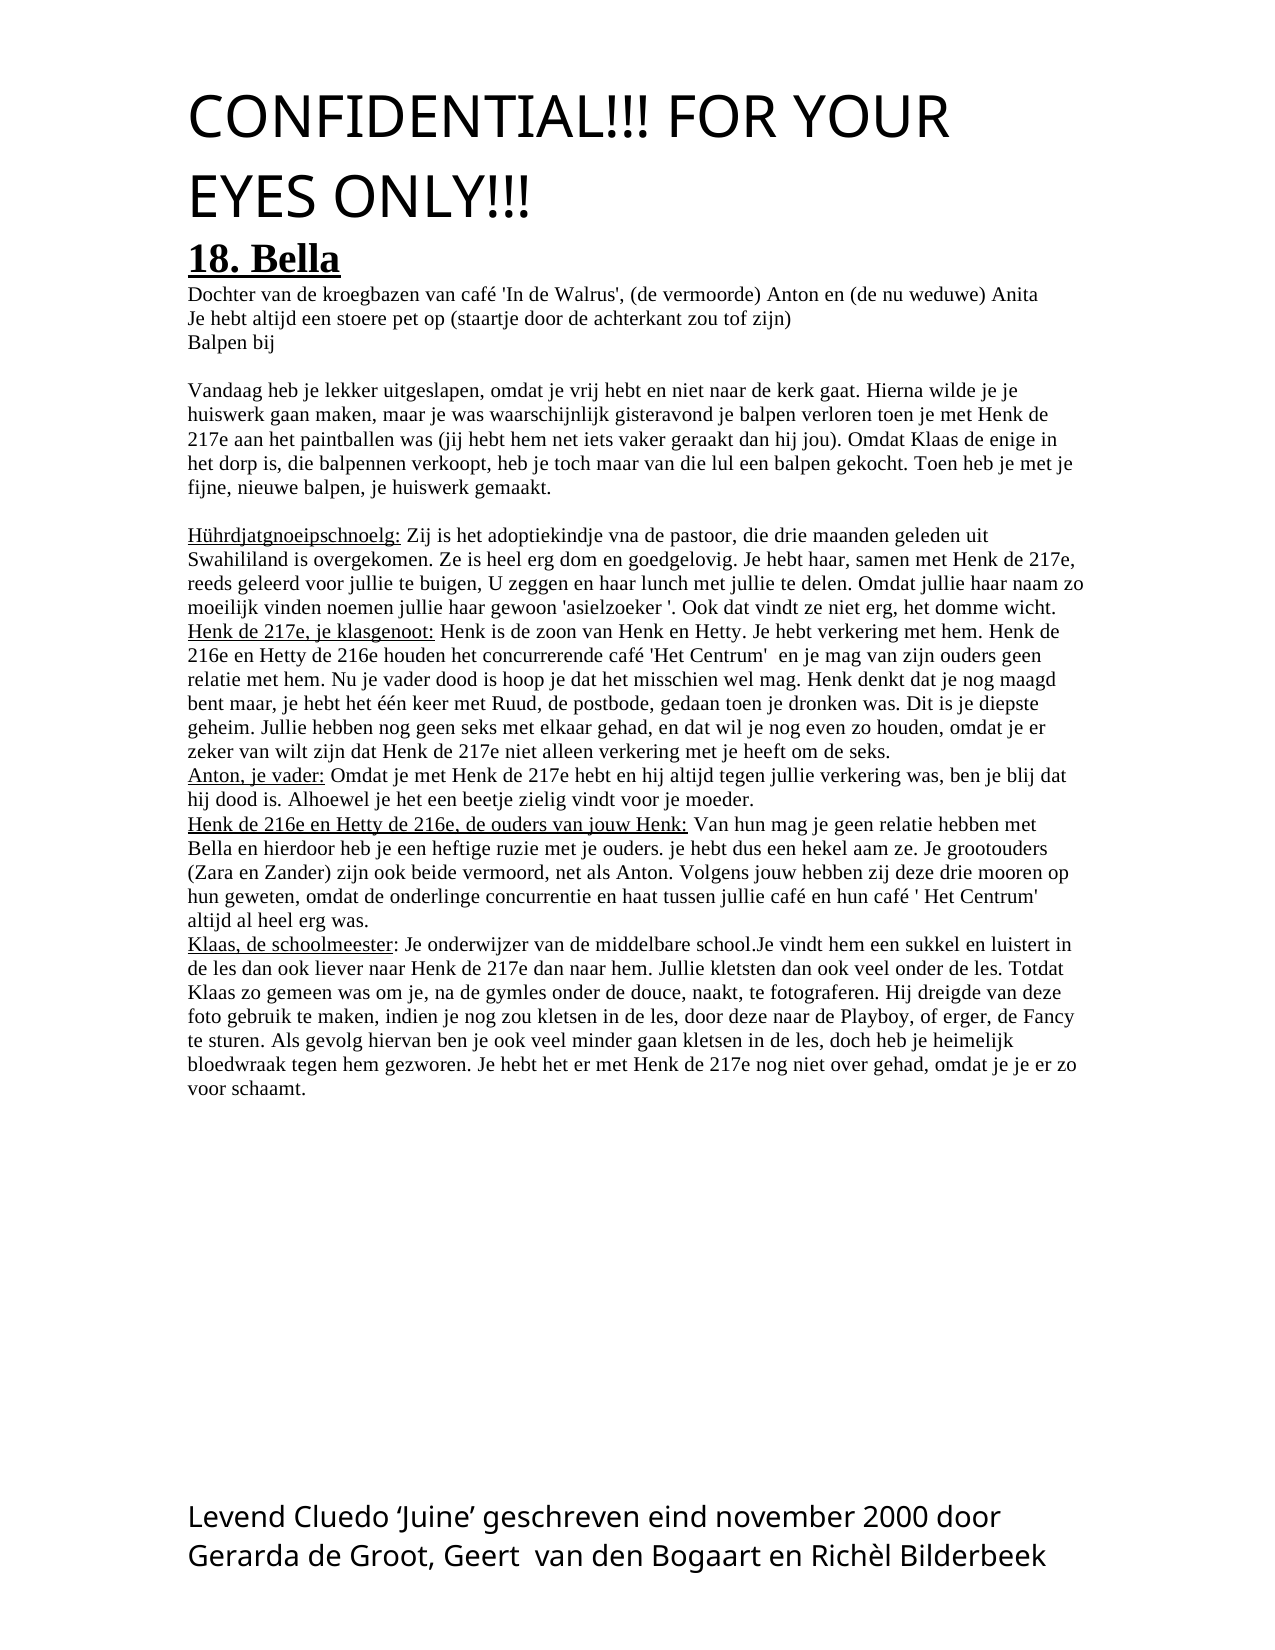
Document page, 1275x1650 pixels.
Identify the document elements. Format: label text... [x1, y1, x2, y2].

text Klaas, de schoolmeester: Je onderwijzer van de middelbare school.Je vindt hem een sukkel en luistert in de les dan ook liever naar Henk de 217e dan naar hem. Jullie kletsten dan ook veel onder de les. Totdat Klaas zo gemeen was om je, na de gymles onder de douce, naakt, te fotograferen. Hij dreigde van deze foto gebruik te maken, indien je nog zou kletsen in de les, door deze naar de Playboy, of erger, de Fancy te sturen. Als gevolg hiervan ben je ook veel minder gaan kletsen in de les, doch heb je heimelijk bloedwraak tegen hem gezworen. Je hebt het er met Henk de 217e nog niet over gehad, omdat je je er zo voor schaamt. [187, 932, 1087, 1100]
text 18. Bella [187, 234, 1087, 282]
text Henk de 216e en Hetty de 216e, de ouders van jouw Henk: Van hun mag je geen relatie hebben met Bella en hierdoor heb je een heftige ruzie met je ouders. je hebt dus een hekel aam ze. Je grootouders (Zara en Zander) zijn ook beide vermoord, net als Anton. Volgens jouw hebben zij deze drie mooren op hun geweten, omdat de onderlinge concurrentie en haat tussen jullie café en hun café ' Het Centrum' altijd al heel erg was. [187, 811, 1087, 932]
text Vandaag heb je lekker uitgeslapen, omdat je vrij hebt en niet naar de kerk gaat. Hierna wilde je je huiswerk gaan maken, maar je was waarschijnlijk gisteravond je balpen verloren toen je met Henk de 217e aan het paintballen was (jij hebt hem net iets vaker geraakt dan hij jou). Omdat Klaas de enige in het dorp is, die balpennen verkoopt, heb je toch maar van die lul een balpen gekocht. Toen heb je met je fijne, nieuwe balpen, je huiswerk gemaakt. [187, 378, 1087, 498]
text Henk de 217e, je klasgenoot: Henk is de zoon van Henk en Hetty. Je hebt verkering met hem. Henk de 216e en Hetty de 216e houden het concurrerende café 'Het Centrum' en je mag van zijn ouders geen relatie met hem. Nu je vader dood is hoop je dat het misschien wel mag. Henk denkt dat je nog maagd bent maar, je hebt het één keer met Ruud, de postbode, gedaan toen je dronken was. Dit is je diepste geheim. Jullie hebben nog geen seks met elkaar gehad, en dat wil je nog even zo houden, omdat je er zeker van wilt zijn dat Henk de 217e niet alleen verkering met je heeft om de seks. [187, 619, 1087, 763]
text Je hebt altijd een stoere pet op (staartje door de achterkant zou tof zijn) [187, 306, 1087, 330]
text Dochter van de kroegbazen van café 'In de Walrus', (de vermoorde) Anton en (de nu weduwe) Anita [187, 282, 1087, 306]
text Balpen bij [187, 330, 1087, 354]
text Anton, je vader: Omdat je met Henk de 217e hebt en hij altijd tegen jullie verkering was, ben je blij dat hij dood is. Alhoewel je het een beetje zielig vindt voor je moeder. [187, 763, 1087, 811]
text Hührdjatgnoeipschnoelg: Zij is het adoptiekindje vna de pastoor, die drie maanden geleden uit Swahililand is overgekomen. Ze is heel erg dom en goedgelovig. Je hebt haar, samen met Henk de 217e, reeds geleerd voor jullie te buigen, U zeggen en haar lunch met jullie te delen. Omdat jullie haar naam zo moeilijk vinden noemen jullie haar gewoon 'asielzoeker '. Ook dat vindt ze niet erg, het domme wicht. [187, 523, 1087, 619]
